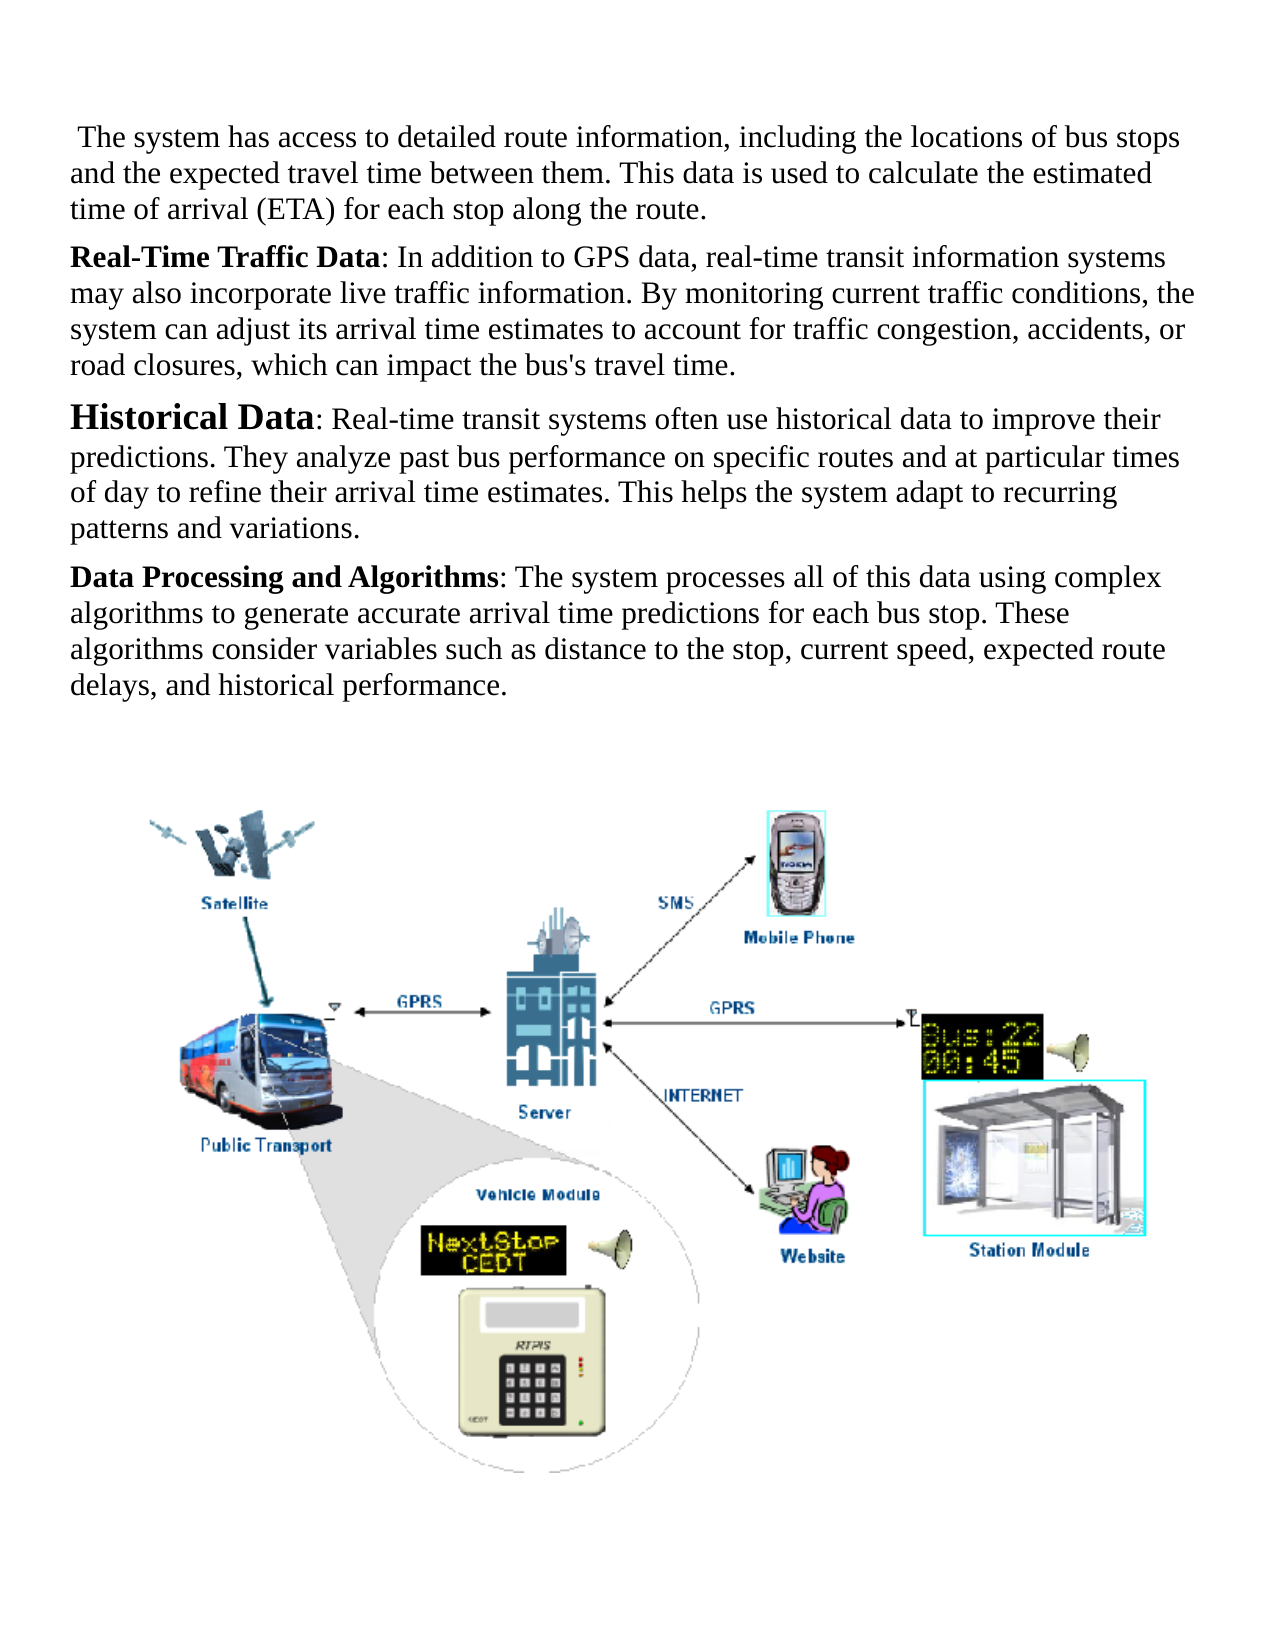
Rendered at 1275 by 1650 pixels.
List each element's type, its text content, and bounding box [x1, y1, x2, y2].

text Real-Time Traffic Data: In addition to GPS data, real-time transit information systems may also incorporate live traffic information. By monitoring current traffic conditions, the system can adjust its arrival time estimates to account for traffic congestion, accidents, or road closures, which can impact the bus's travel time. [70, 238, 1199, 382]
text Data Processing and Algorithms: The system processes all of this data using complex algorithms to generate accurate arrival time predictions for each bus stop. These algorithms consider variables such as distance to the stop, current speed, expected route delays, and historical performance. [70, 558, 1199, 702]
text The system has access to detailed route information, including the locations of bus stops and the expected travel time between them. This data is used to calculate the estimated time of arrival (ETA) for each stop along the route. [70, 118, 1199, 226]
text Historical Data: Real-time transit systems often use historical data to improve their predictions. They analyze past bus performance on specific routes and at particular times of day to refine their arrival time estimates. This helps the system adapt to recurring patterns and variations. [70, 395, 1199, 546]
picture [149, 810, 1147, 1473]
